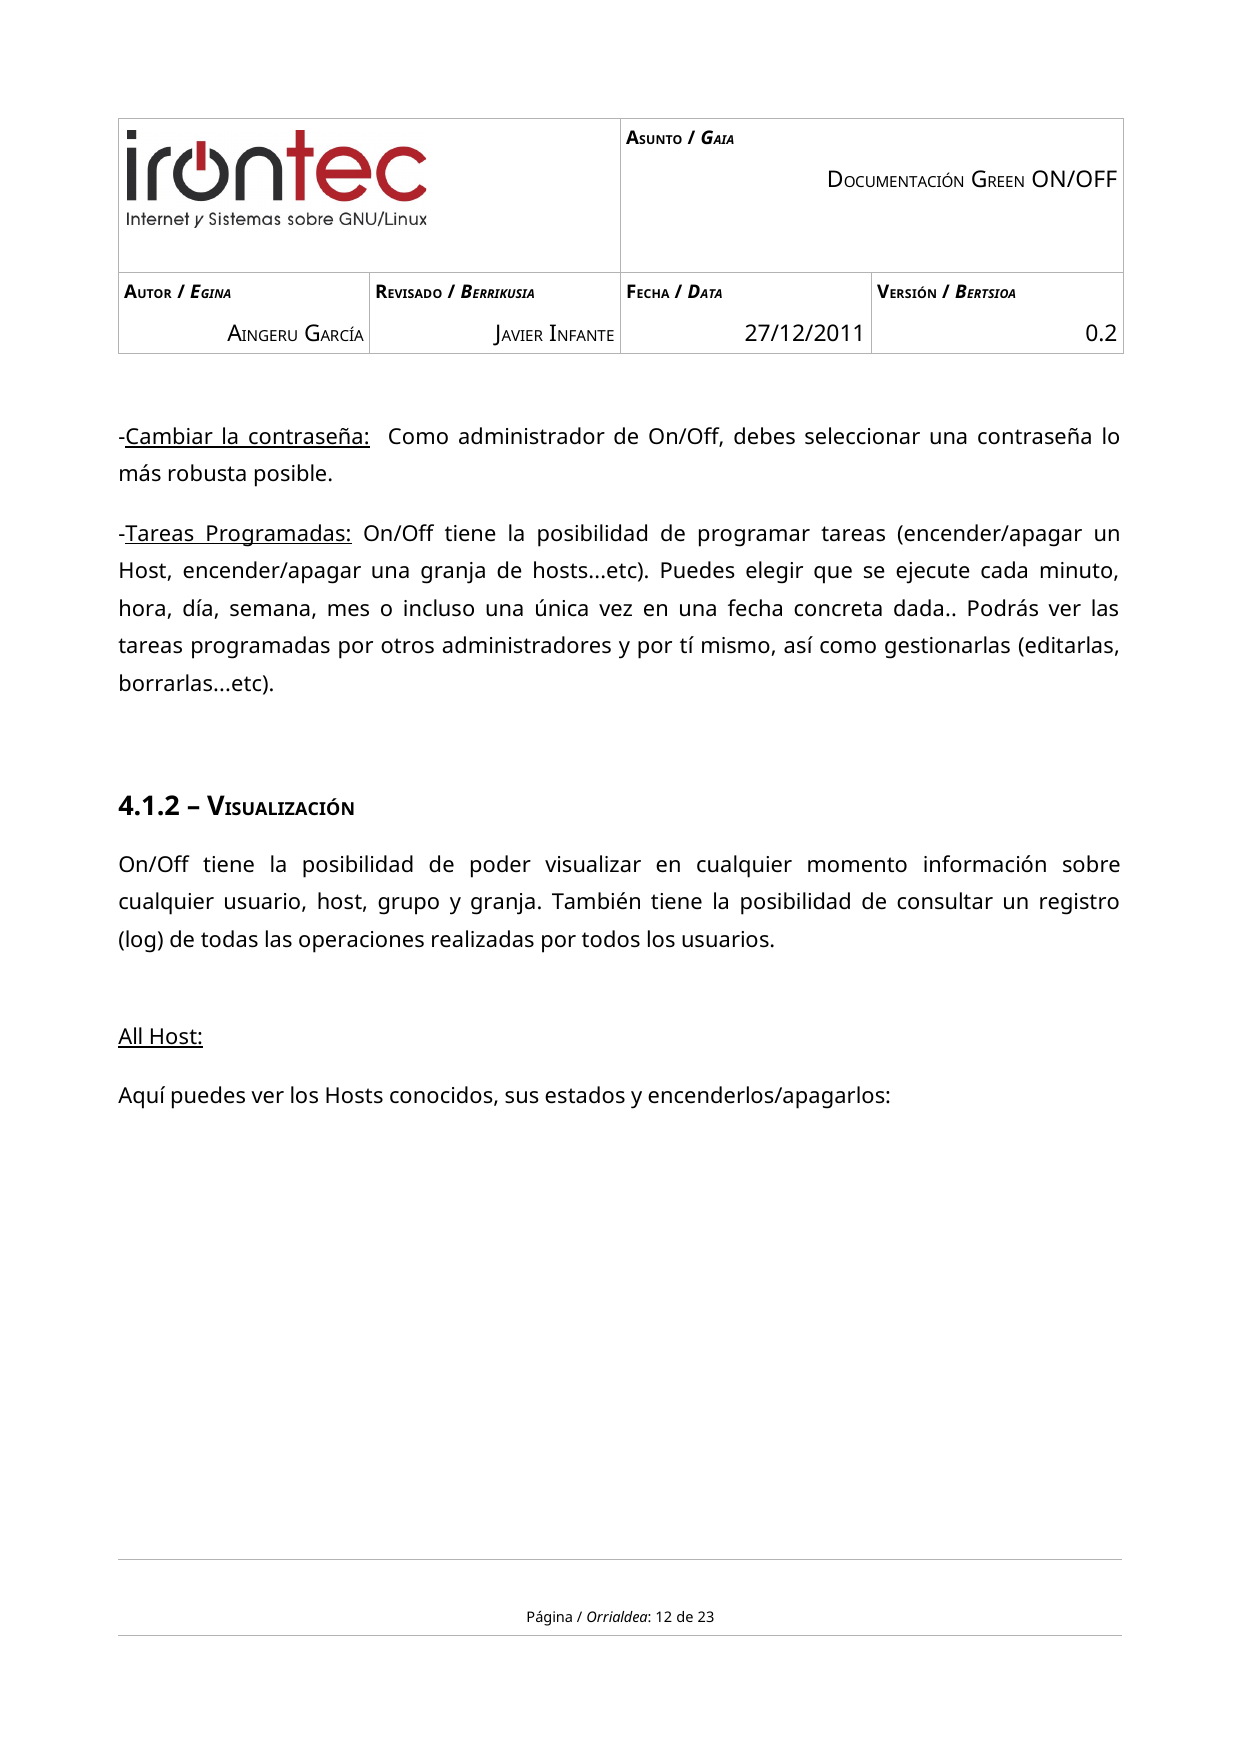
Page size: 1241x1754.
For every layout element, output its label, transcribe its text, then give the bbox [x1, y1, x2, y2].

picture [127, 130, 427, 228]
text -Cambiar la contraseña: Como administrador de On/Off, debes seleccionar una contraseña lo más robusta posible. [118, 421, 1122, 488]
text On/Off tiene la posibilidad de poder visualizar en cualquier momento información sobre cualquier usuario, host, grupo y granja. También tiene la posibilidad de consultar un registro (log) de todas las operaciones realizadas por todos los usuarios. [118, 848, 1122, 953]
subtitle 4.1.2 – Visualización [118, 786, 1122, 823]
text -Tareas Programadas: On/Off tiene la posibilidad de programar tareas (encender/apagar un Host, encender/apagar una granja de hosts...etc). Puedes elegir que se ejecute cada minuto, hora, día, semana, mes o incluso una única vez en una fecha concreta dada.. Podrás ver las tareas programadas por otros administradores y por tí mismo, así como gestionarlas (editarlas, borrarlas...etc). [118, 517, 1122, 697]
text All Host: [118, 1021, 1122, 1051]
text Aquí puedes ver los Hosts conocidos, sus estados y encenderlos/apagarlos: [118, 1080, 1122, 1110]
